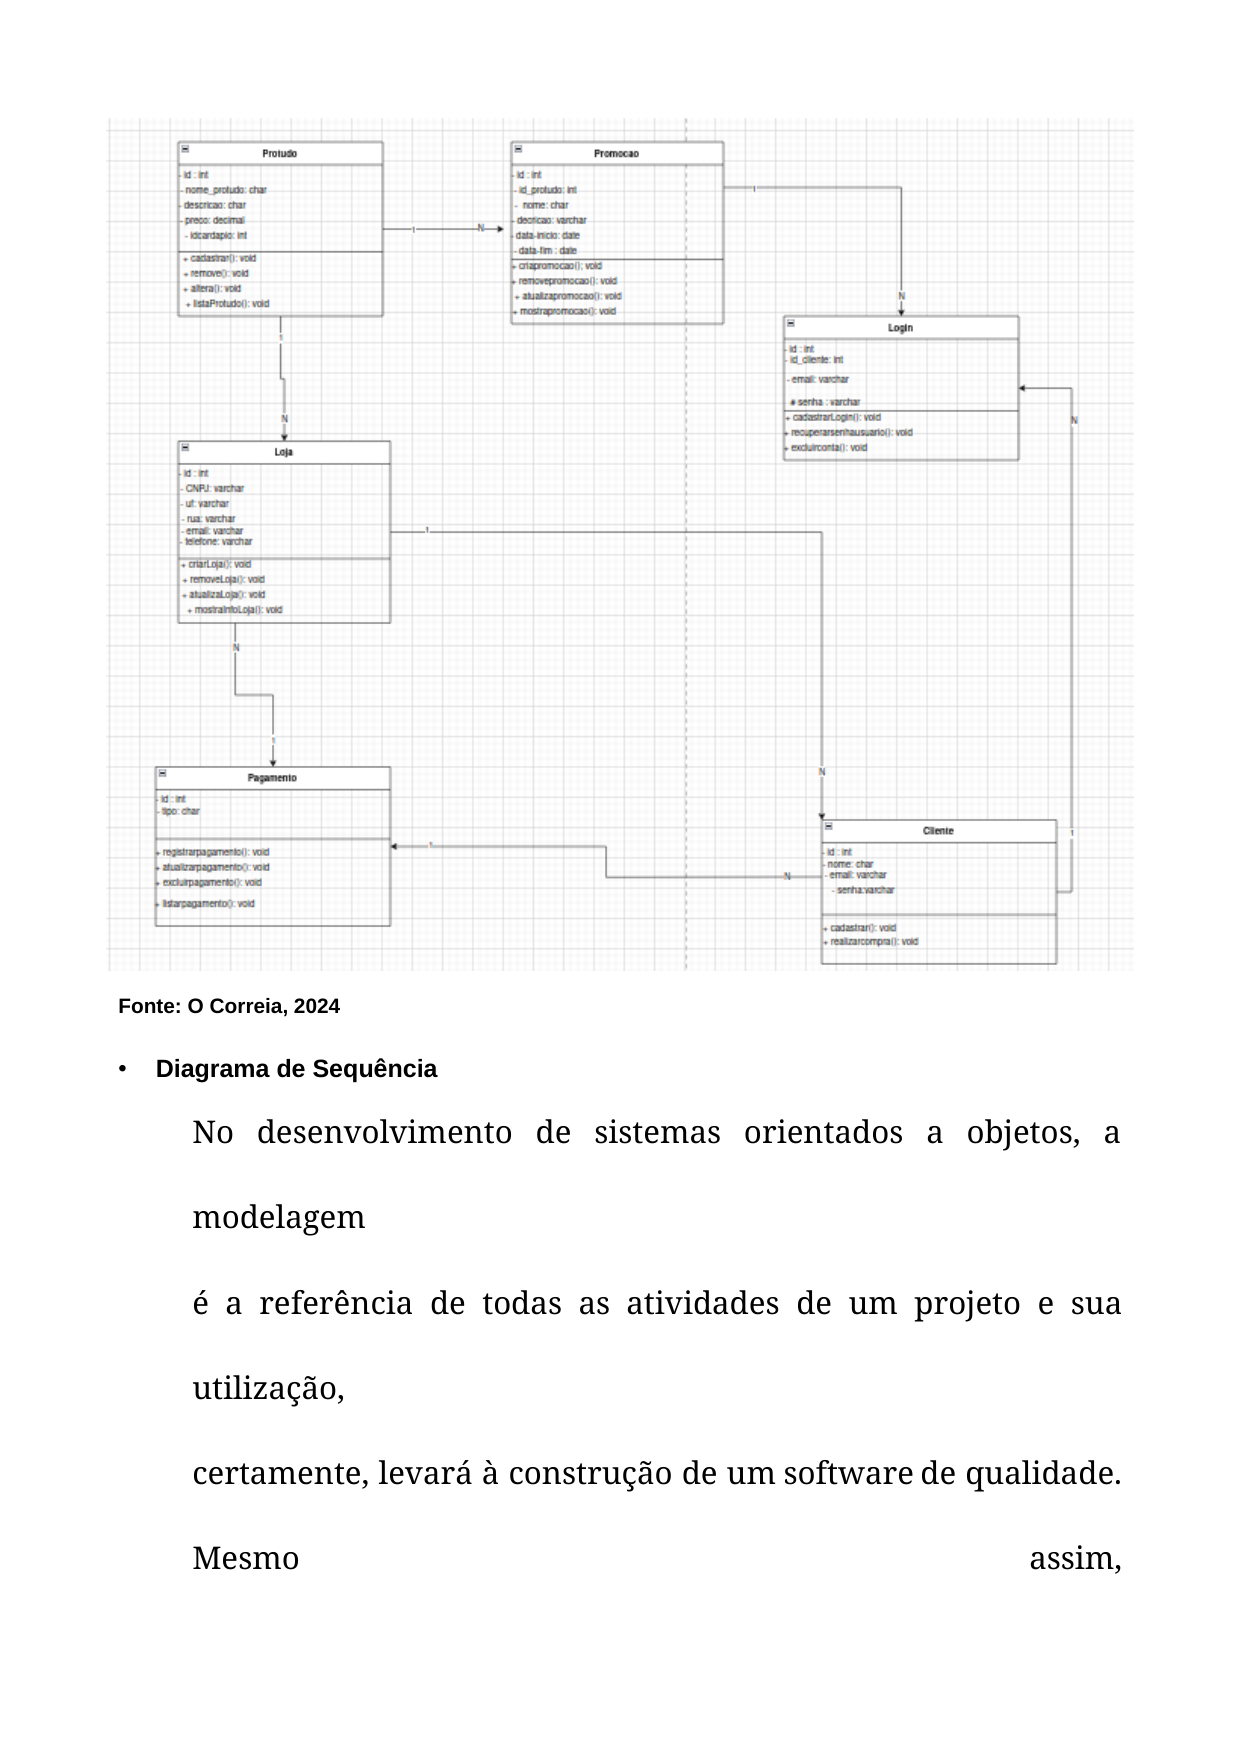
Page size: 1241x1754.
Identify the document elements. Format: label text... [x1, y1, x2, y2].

text No desenvolvimento de sistemas orientados a objetos, a modelagem é a referência de todas as atividades de um projeto e sua utilização, certamente, levará à construção de um software de qualidade. Mesmo assim, [192, 1110, 1122, 1579]
list Diagrama de Sequência [118, 1054, 1122, 1083]
picture [106, 118, 1134, 971]
text Fonte: O Correia, 2024 [118, 971, 1122, 1018]
